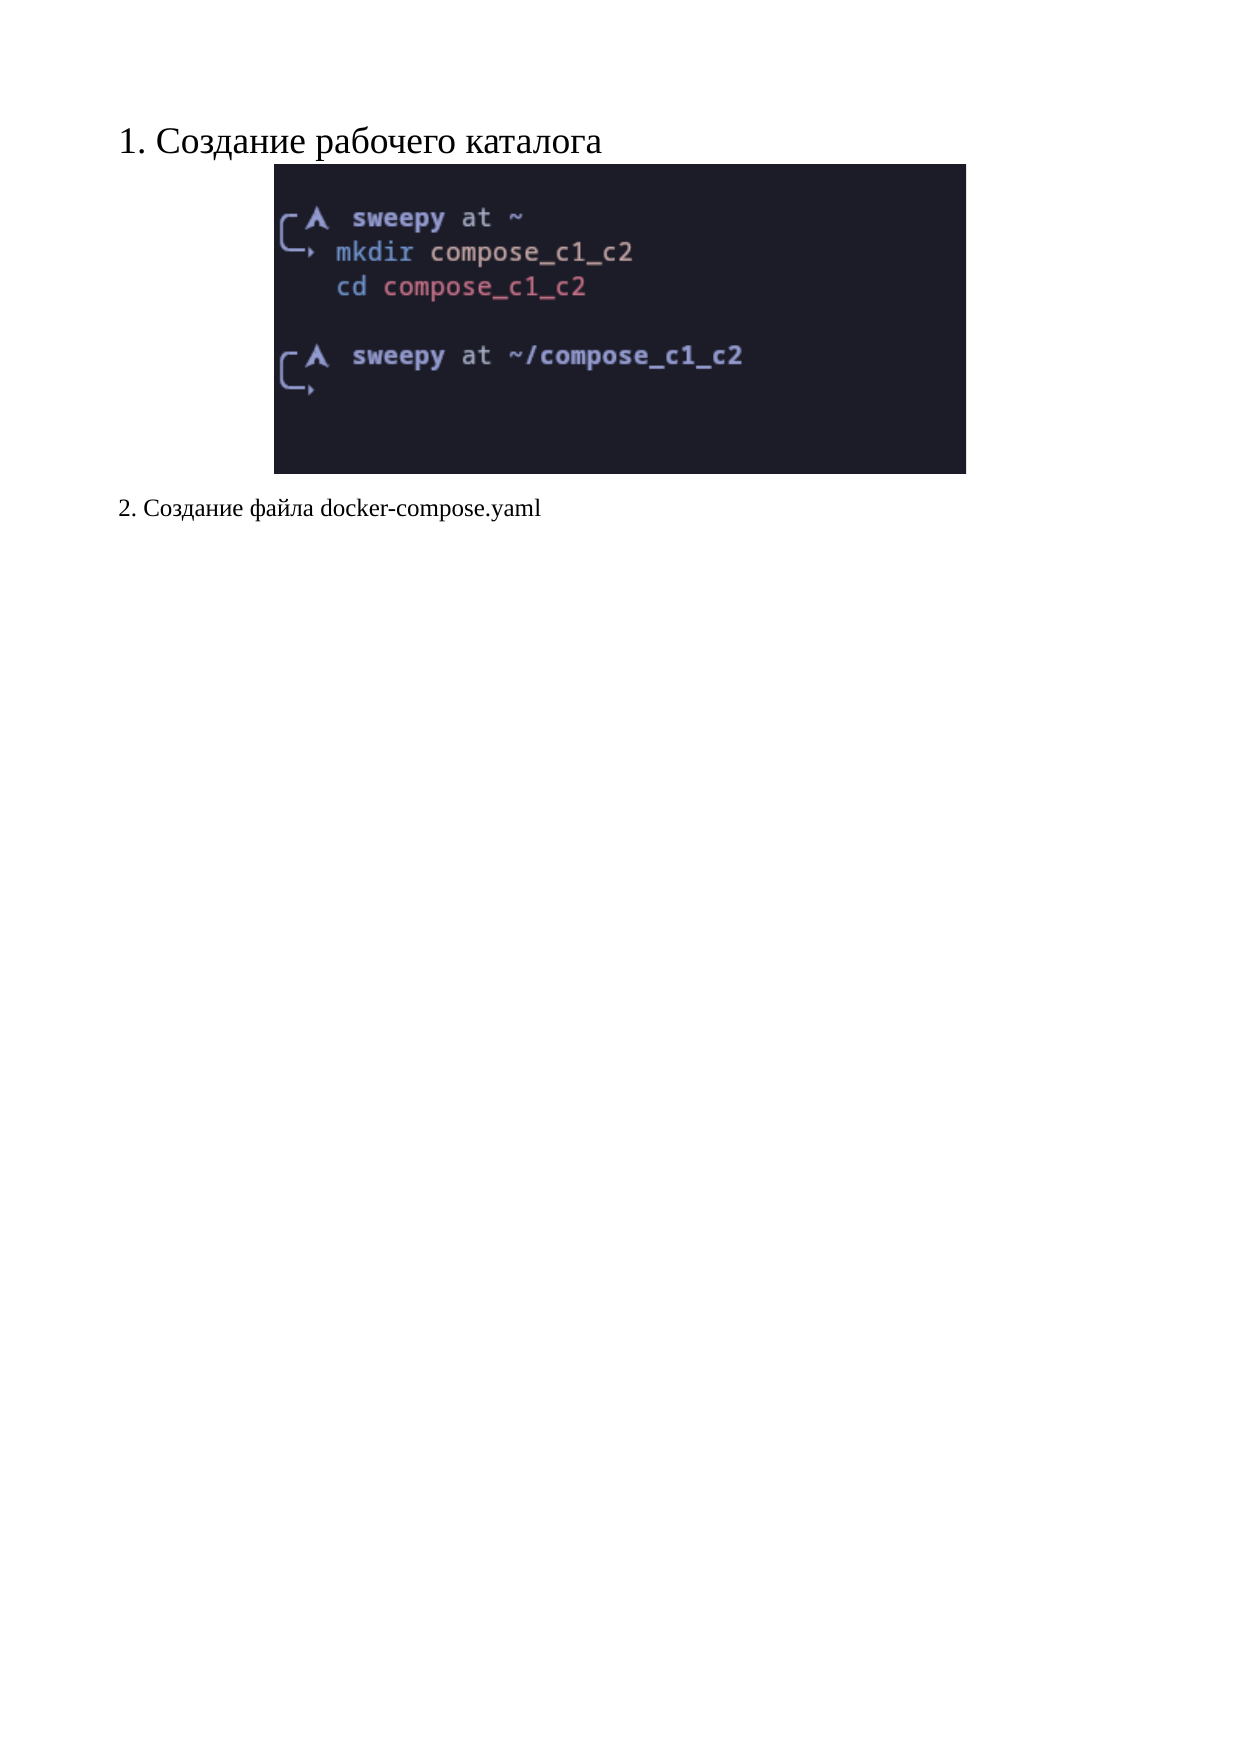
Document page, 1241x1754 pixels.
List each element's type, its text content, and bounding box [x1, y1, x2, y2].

text 2. Создание файла docker-compose.yaml [118, 493, 1122, 522]
picture [274, 164, 967, 474]
subtitle 1. Создание рабочего каталога [118, 118, 1122, 161]
